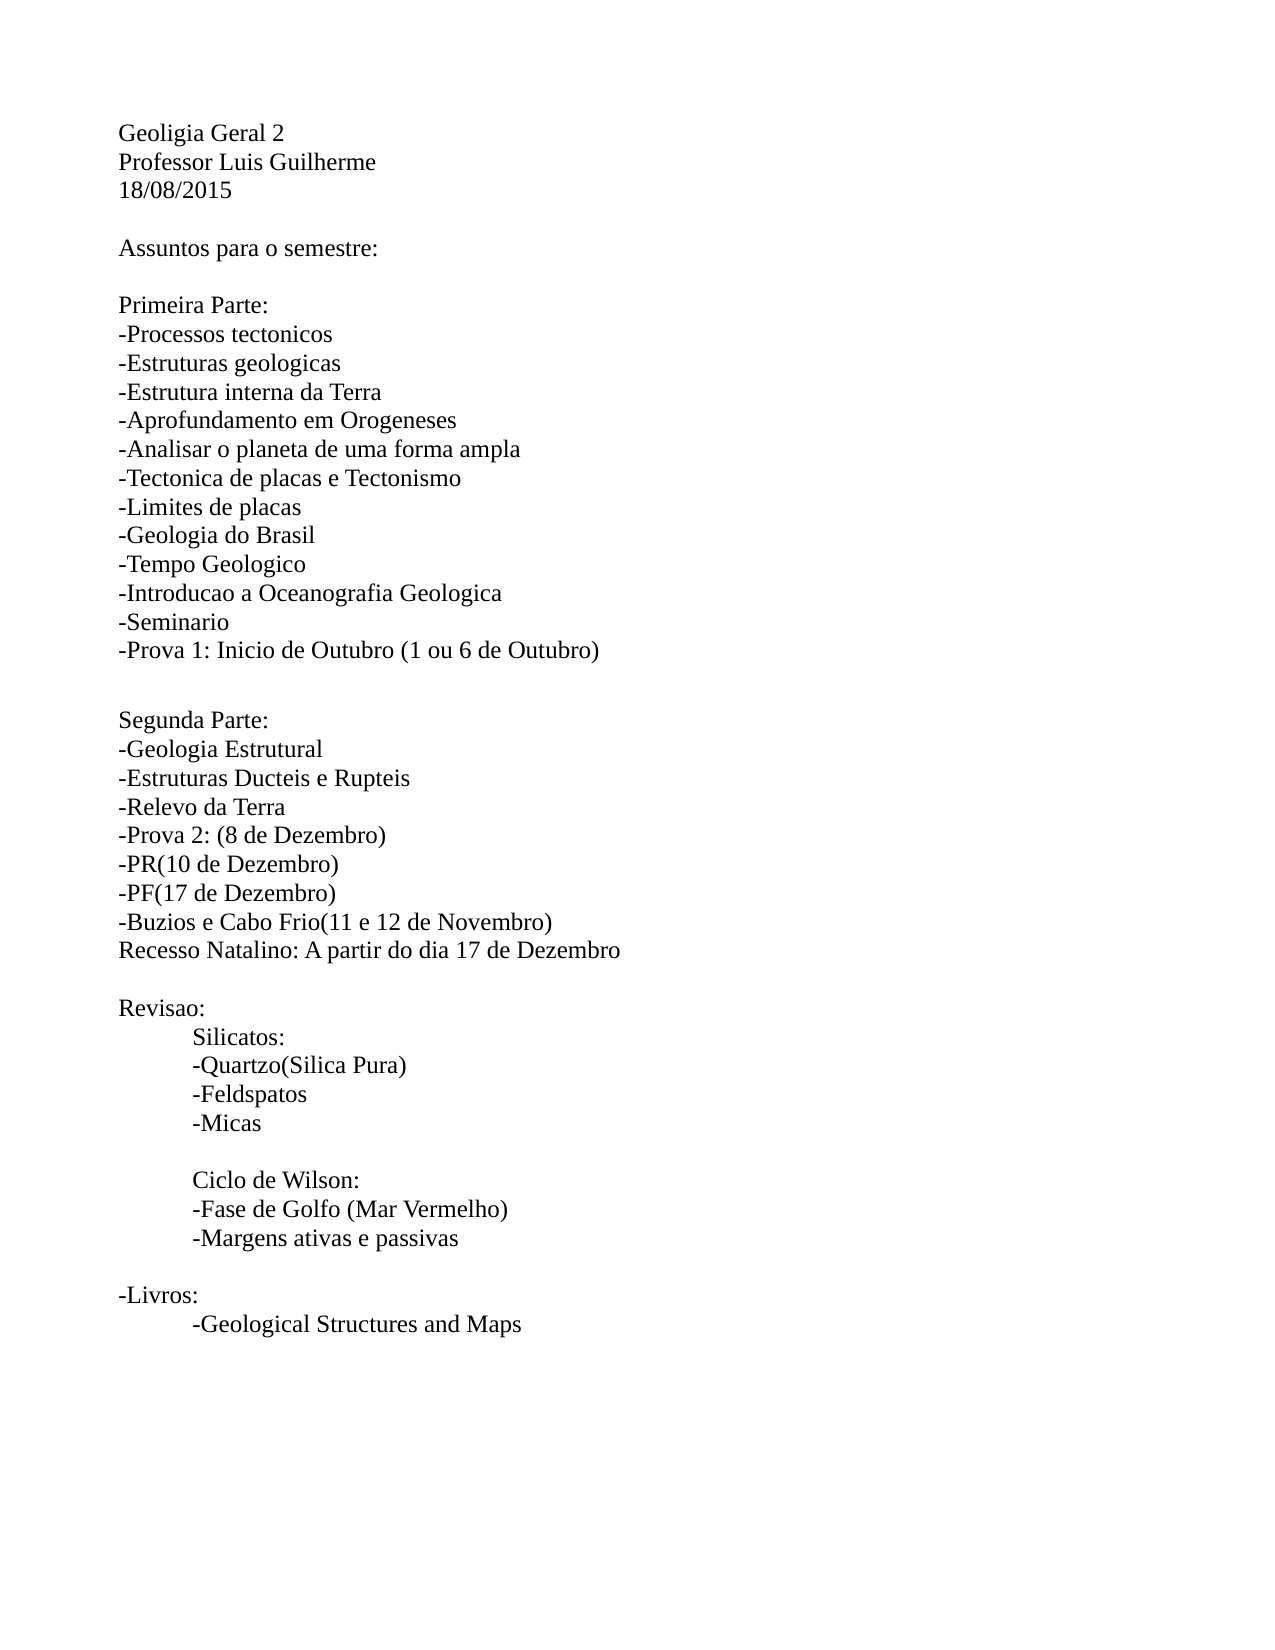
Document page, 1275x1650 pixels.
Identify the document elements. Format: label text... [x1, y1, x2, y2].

text -Prova 1: Inicio de Outubro (1 ou 6 de Outubro) [118, 636, 1157, 664]
text Recesso Natalino: A partir do dia 17 de Dezembro [118, 936, 1157, 964]
text -PF(17 de Dezembro) [118, 878, 1157, 907]
text -Limites de placas [118, 492, 1157, 521]
text 18/08/2015 [118, 176, 1157, 204]
text Primeira Parte: [118, 291, 1157, 319]
text -Tempo Geologico [118, 549, 1157, 578]
text -Estrutura interna da Terra [118, 377, 1157, 406]
text -Geologia do Brasil [118, 521, 1157, 549]
text -Geological Structures and Maps [118, 1309, 1157, 1338]
text -Tectonica de placas e Tectonismo [118, 463, 1157, 492]
text -Seminario [118, 607, 1157, 636]
text Geoligia Geral 2 [118, 118, 1157, 147]
text Segunda Parte: [118, 706, 1157, 734]
text -Quartzo(Silica Pura) [118, 1051, 1157, 1079]
text -Analisar o planeta de uma forma ampla [118, 434, 1157, 463]
text -Feldspatos [118, 1079, 1157, 1108]
text -Livros: [118, 1281, 1157, 1309]
text Professor Luis Guilherme [118, 147, 1157, 176]
text -Processos tectonicos [118, 319, 1157, 348]
text Assuntos para o semestre: [118, 233, 1157, 262]
text -Fase de Golfo (Mar Vermelho) [118, 1194, 1157, 1223]
text -Buzios e Cabo Frio(11 e 12 de Novembro) [118, 907, 1157, 936]
text -Margens ativas e passivas [118, 1223, 1157, 1252]
text Silicatos: [118, 1022, 1157, 1051]
text -Aprofundamento em Orogeneses [118, 406, 1157, 434]
text Ciclo de Wilson: [118, 1166, 1157, 1194]
text -Geologia Estrutural [118, 734, 1157, 763]
text -Relevo da Terra [118, 792, 1157, 821]
text Revisao: [118, 993, 1157, 1022]
text -Micas [118, 1108, 1157, 1137]
text -PR(10 de Dezembro) [118, 849, 1157, 878]
text -Prova 2: (8 de Dezembro) [118, 821, 1157, 849]
text -Introducao a Oceanografia Geologica [118, 578, 1157, 607]
text -Estruturas Ducteis e Rupteis [118, 763, 1157, 792]
text -Estruturas geologicas [118, 348, 1157, 377]
